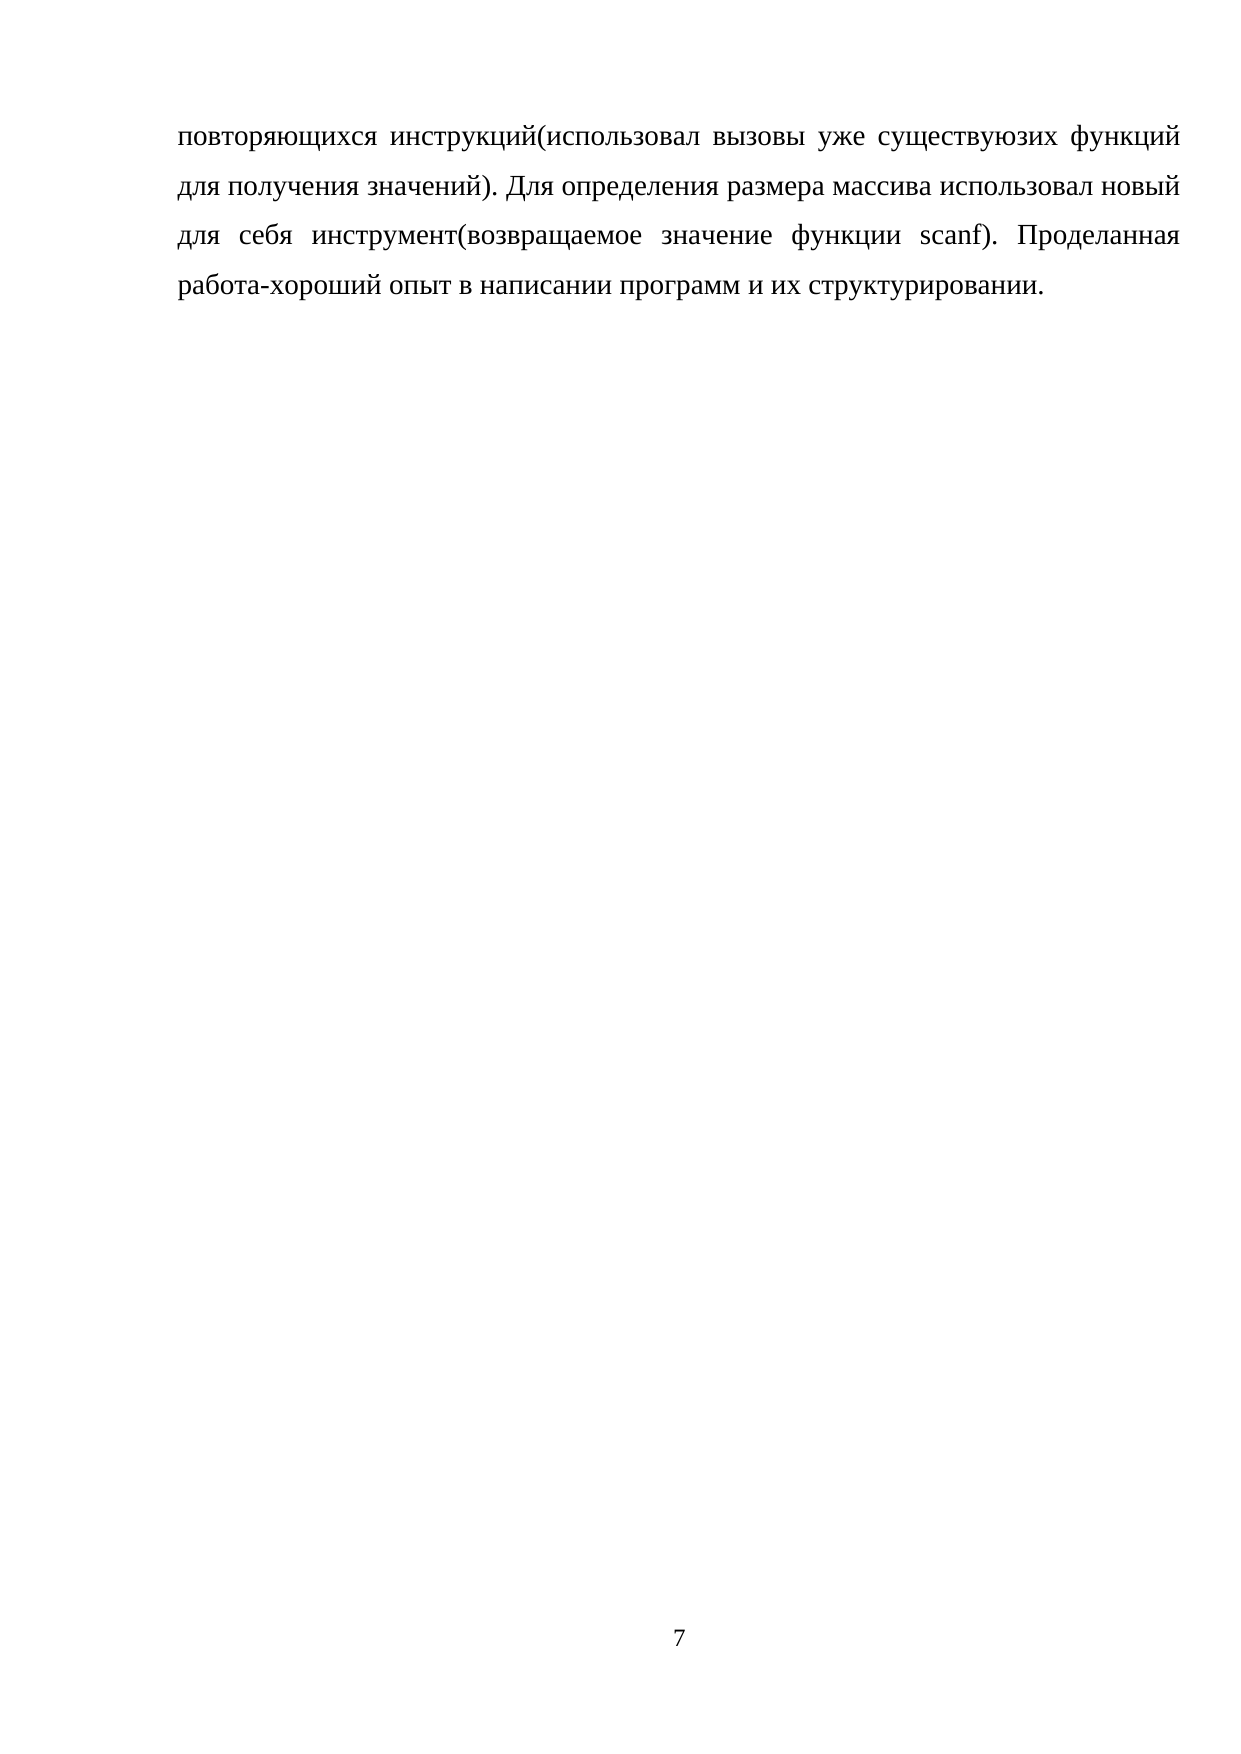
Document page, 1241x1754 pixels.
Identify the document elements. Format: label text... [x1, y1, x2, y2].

text повторяющихся инструкций(использовал вызовы уже существуюзих функций для получения значений). Для определения размера массива использовал новый для себя инструмент(возвращаемое значение функции scanf). Проделанная работа-хороший опыт в написании программ и их структурировании. [177, 118, 1181, 300]
